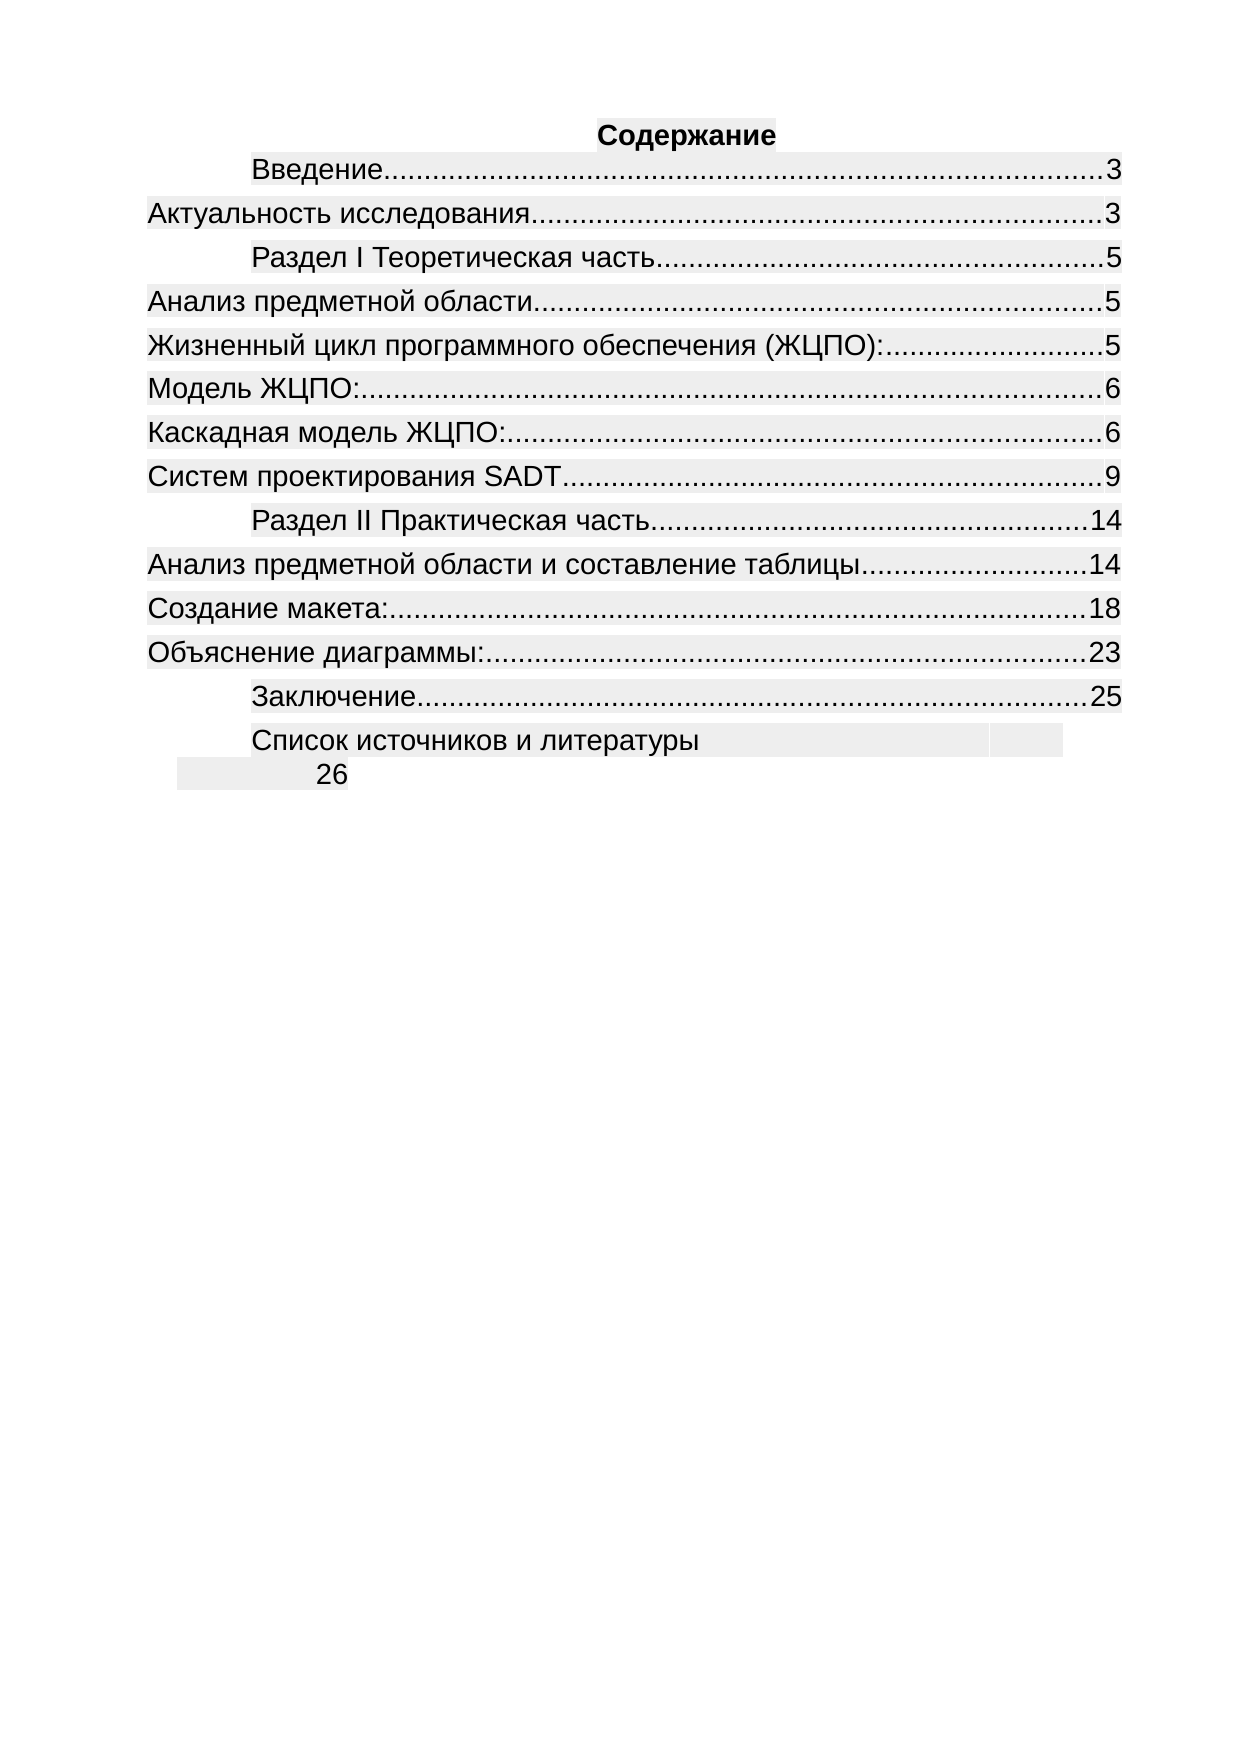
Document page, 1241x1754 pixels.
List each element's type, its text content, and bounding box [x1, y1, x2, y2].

text Заключение 25 [177, 679, 1122, 713]
text Раздел II Практическая часть 14 [177, 503, 1122, 537]
text Каскадная модель ЖЦПО: 6 [147, 415, 1122, 449]
text Введение 3 [177, 152, 1122, 185]
text Анализ предметной области и составление таблицы 14 [147, 547, 1122, 581]
text Создание макета: 18 [147, 591, 1122, 625]
text Список источников и литературы 26 [177, 723, 1122, 790]
text Модель ЖЦПО: 6 [147, 371, 1122, 405]
text Жизненный цикл программного обеспечения (ЖЦПО): 5 [147, 327, 1122, 361]
text Анализ предметной области 5 [147, 283, 1122, 317]
text Объяснение диаграммы: 23 [147, 635, 1122, 669]
text Содержание [177, 118, 1122, 152]
text Актуальность исследования 3 [147, 196, 1122, 229]
text Систем проектирования SADT 9 [147, 459, 1122, 493]
text Раздел I Теоретическая часть 5 [177, 239, 1122, 273]
